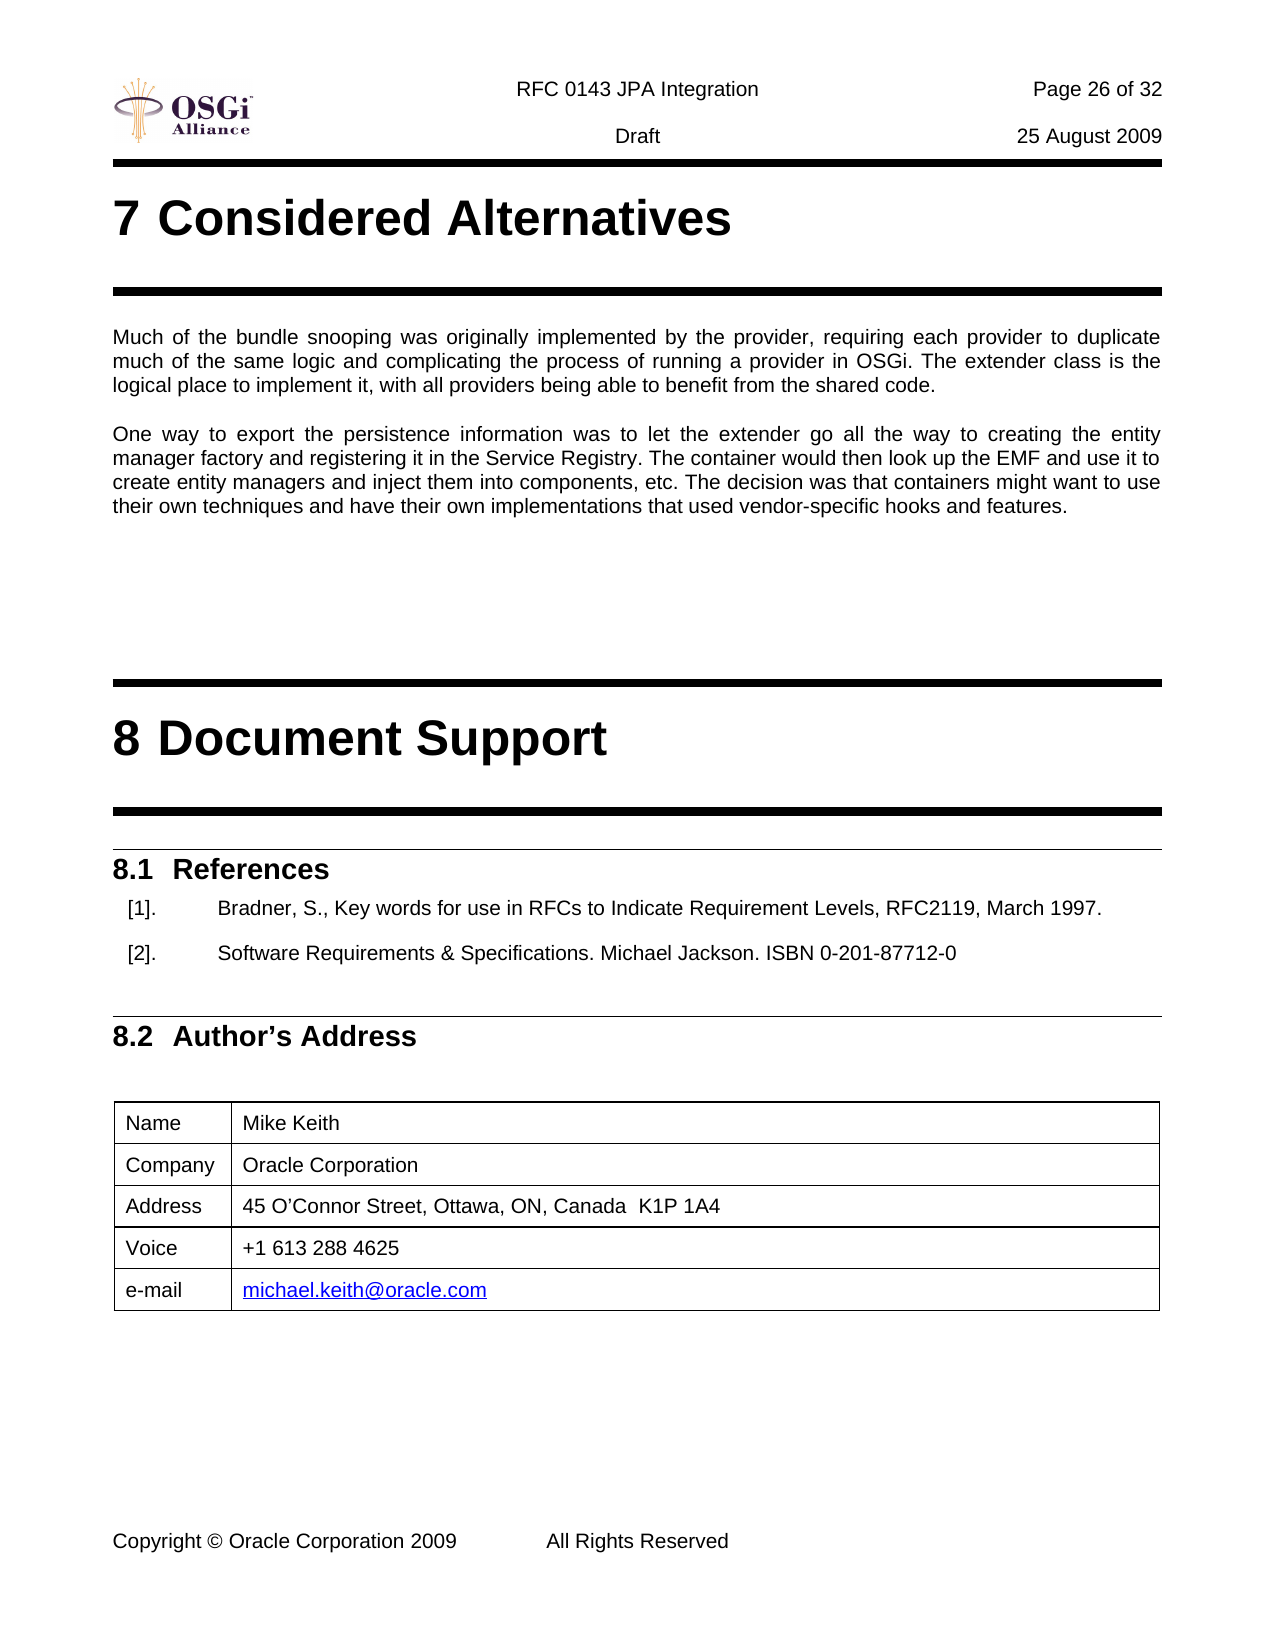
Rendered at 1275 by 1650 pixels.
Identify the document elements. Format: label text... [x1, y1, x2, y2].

text One way to export the persistence information was to let the extender go all the way to creating the entity manager factory and registering it in the Service Registry. The container would then look up the EMF and use it to create entity managers and inject them into components, etc. The decision was that containers might want to use their own techniques and have their own implementations that used vendor-specific hooks and features. [112, 422, 1162, 517]
table_cell Address [115, 1186, 231, 1226]
table_cell Voice [115, 1228, 231, 1268]
table_cell Oracle Corporation [232, 1144, 1159, 1185]
table_cell michael.keith@oracle.com [232, 1269, 1159, 1310]
table_cell 45 O’Connor Street, Ottawa, ON, Canada K1P 1A4 [232, 1186, 1159, 1226]
subtitle Considered Alternatives [112, 160, 1162, 296]
picture [114, 78, 254, 143]
list Software Requirements & Specifications. Michael Jackson. ISBN 0-201-87712-0 [127, 941, 1162, 965]
subtitle Document Support [112, 680, 1162, 816]
table_cell e-mail [115, 1269, 231, 1310]
subtitle Author’s Address [112, 1017, 1162, 1052]
table_header Name [115, 1103, 231, 1143]
table_header Mike Keith [232, 1103, 1159, 1143]
list Bradner, S., Key words for use in RFCs to Indicate Requirement Levels, RFC2119, March 1997. [127, 896, 1162, 920]
subtitle References [112, 850, 1162, 886]
table_cell Company [115, 1144, 231, 1185]
text Much of the bundle snooping was originally implemented by the provider, requiring each provider to duplicate much of the same logic and complicating the process of running a provider in OSGi. The extender class is the logical place to implement it, with all providers being able to benefit from the shared code. [112, 325, 1162, 397]
table_cell +1 613 288 4625 [232, 1228, 1159, 1268]
